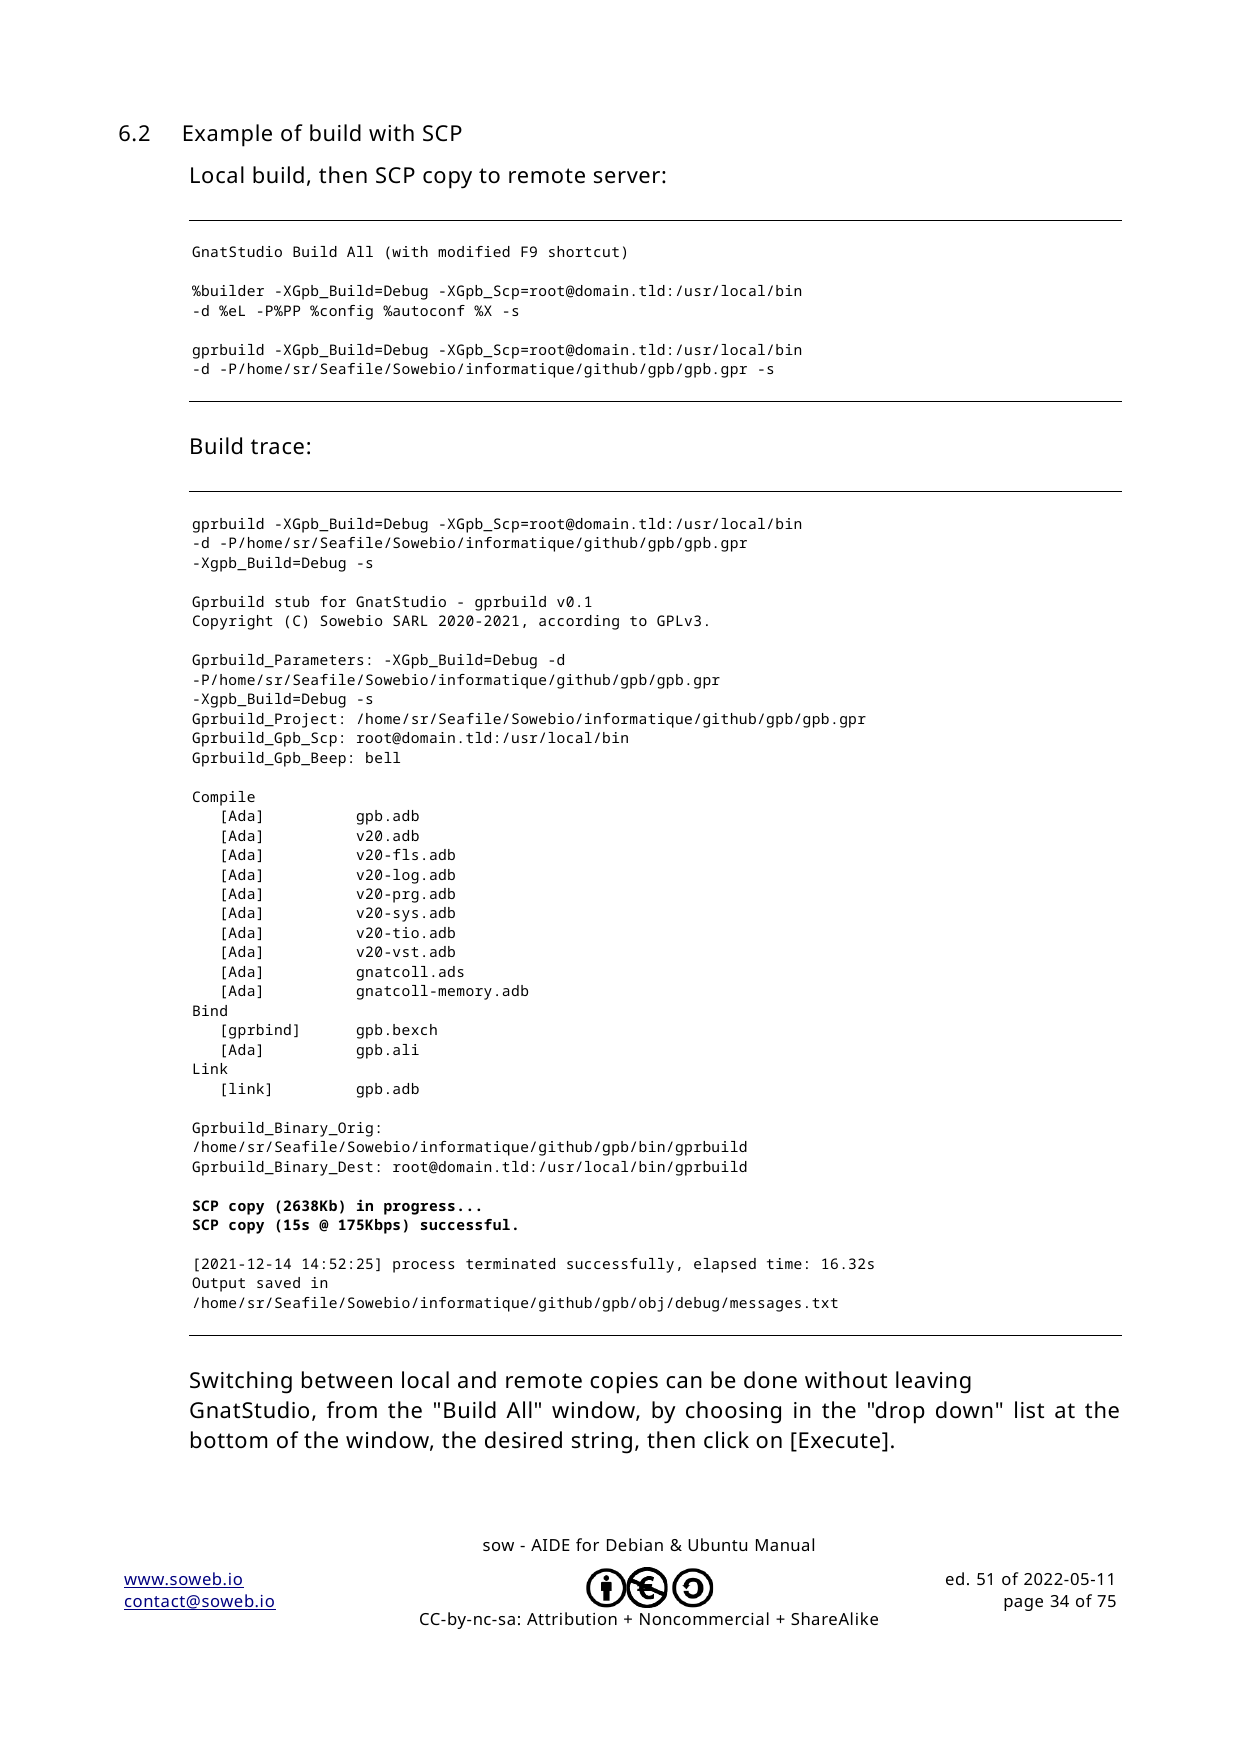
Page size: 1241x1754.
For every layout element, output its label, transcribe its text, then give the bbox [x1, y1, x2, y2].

list [Ada] v20.adb [189, 822, 1122, 842]
list Link [189, 1056, 1122, 1076]
list Gprbuild_Binary_Orig: [189, 1114, 1122, 1134]
list GnatStudio Build All (with modified F9 shortcut) [189, 221, 1122, 262]
list %builder -XGpb_Build=Debug -XGpb_Scp=root@domain.tld:/usr/local/bin [189, 278, 1122, 298]
list gprbuild -XGpb_Build=Debug -XGpb_Scp=root@domain.tld:/usr/local/bin [189, 492, 1122, 530]
list Gprbuild_Parameters: -XGpb_Build=Debug -d [189, 647, 1122, 667]
list [link] gpb.adb [189, 1076, 1122, 1098]
list /home/sr/Seafile/Sowebio/informatique/github/gpb/obj/debug/messages.txt [189, 1290, 1122, 1335]
list Gprbuild stub for GnatStudio - gprbuild v0.1 [189, 589, 1122, 608]
list -d -P/home/sr/Seafile/Sowebio/informatique/github/gpb/gpb.gpr -s [189, 356, 1122, 401]
text Switching between local and remote copies can be done without leaving [189, 1365, 1122, 1395]
list [gprbind] gpb.bexch [189, 1017, 1122, 1037]
list Copyright (C) Sowebio SARL 2020-2021, according to GPLv3. [189, 608, 1122, 631]
list [Ada] v20-log.adb [189, 861, 1122, 881]
list -Xgpb_Build=Debug -s [189, 550, 1122, 572]
list [Ada] v20-fls.adb [189, 842, 1122, 861]
list [Ada] v20-sys.adb [189, 900, 1122, 920]
list [Ada] v20-prg.adb [189, 881, 1122, 900]
list /home/sr/Seafile/Sowebio/informatique/github/gpb/bin/gprbuild [189, 1134, 1122, 1153]
list Gprbuild_Gpb_Scp: root@domain.tld:/usr/local/bin [189, 725, 1122, 744]
list [Ada] gpb.adb [189, 803, 1122, 822]
list Bind [189, 998, 1122, 1017]
picture [672, 1567, 714, 1608]
list -Xgpb_Build=Debug -s [189, 686, 1122, 706]
list Gprbuild_Project: /home/sr/Seafile/Sowebio/informatique/github/gpb/gpb.gpr [189, 706, 1122, 725]
list [Ada] v20-tio.adb [189, 920, 1122, 939]
text Build trace: [189, 431, 1122, 491]
list [Ada] gpb.ali [189, 1037, 1122, 1056]
list [Ada] gnatcoll.ads [189, 959, 1122, 978]
list [2021-12-14 14:52:25] process terminated successfully, elapsed time: 16.32s [189, 1251, 1122, 1270]
text Local build, then SCP copy to remote server: [189, 160, 1122, 190]
list Gprbuild_Binary_Dest: root@domain.tld:/usr/local/bin/gprbuild [189, 1153, 1122, 1176]
list Gprbuild_Gpb_Beep: bell [189, 744, 1122, 767]
list -d -P/home/sr/Seafile/Sowebio/informatique/github/gpb/gpb.gpr [189, 530, 1122, 550]
list -d %eL -P%PP %config %autoconf %X -s [189, 298, 1122, 337]
picture [585, 1567, 668, 1608]
list SCP copy (2638Kb) in progress... [189, 1192, 1122, 1212]
list Output saved in [189, 1270, 1122, 1290]
list -P/home/sr/Seafile/Sowebio/informatique/github/gpb/gpb.gpr [189, 667, 1122, 686]
list Compile [189, 783, 1122, 803]
text GnatStudio, from the "Build All" window, by choosing in the "drop down" list at the bottom of the window, the desired string, then click on [Execute]. [189, 1395, 1122, 1455]
list [Ada] v20-vst.adb [189, 939, 1122, 959]
list [Ada] gnatcoll-memory.adb [189, 978, 1122, 998]
subtitle Example of build with SCP [118, 118, 1122, 148]
list SCP copy (15s @ 175Kbps) successful. [189, 1212, 1122, 1234]
list gprbuild -XGpb_Build=Debug -XGpb_Scp=root@domain.tld:/usr/local/bin [189, 337, 1122, 356]
